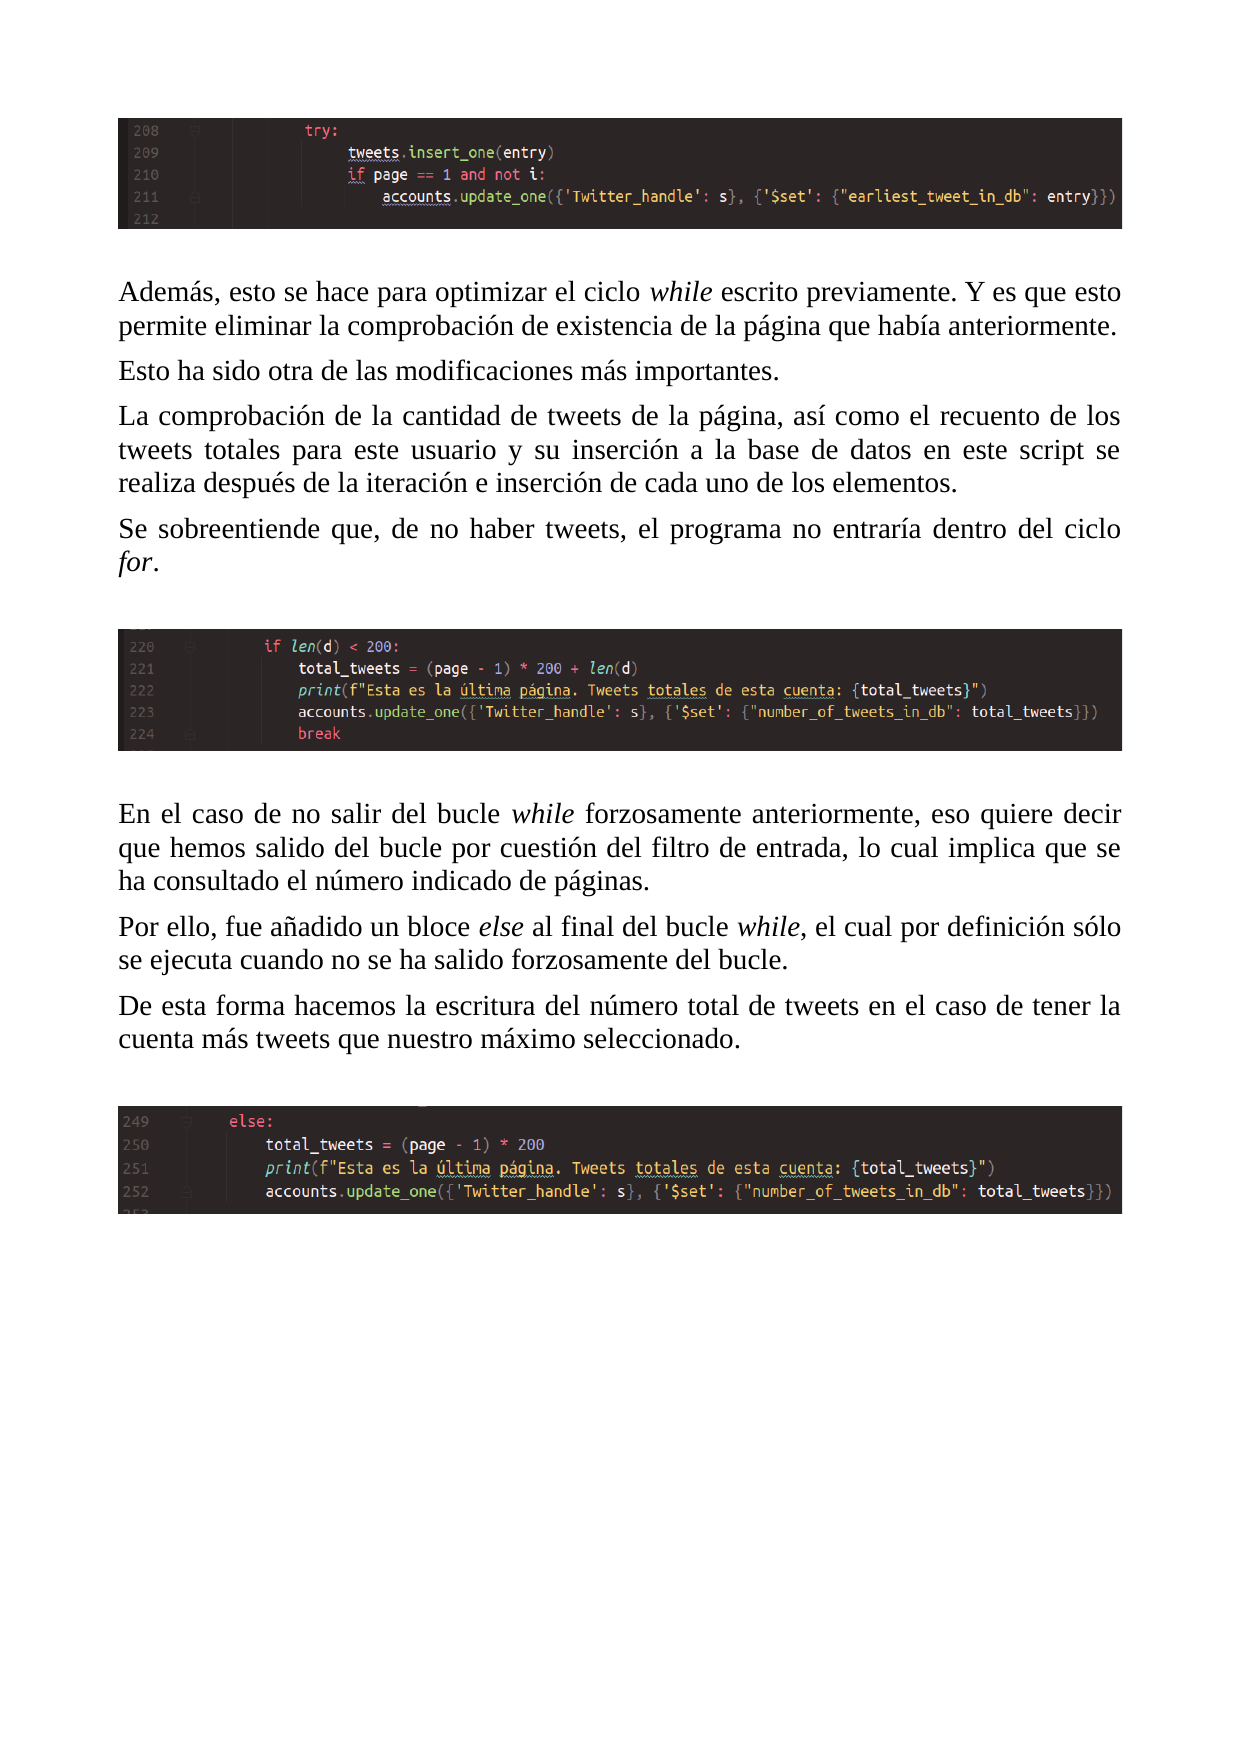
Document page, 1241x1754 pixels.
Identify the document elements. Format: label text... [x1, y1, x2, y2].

text De esta forma hacemos la escritura del número total de tweets en el caso de tener la cuenta más tweets que nuestro máximo seleccionado. [118, 988, 1122, 1055]
picture [118, 629, 1123, 751]
picture [118, 118, 1123, 229]
text Esto ha sido otra de las modificaciones más importantes. [118, 353, 1122, 387]
text La comprobación de la cantidad de tweets de la página, así como el recuento de los tweets totales para este usuario y su inserción a la base de datos en este script se realiza después de la iteración e inserción de cada uno de los elementos. [118, 398, 1122, 499]
text Por ello, fue añadido un bloce else al final del bucle while, el cual por definición sólo se ejecuta cuando no se ha salido forzosamente del bucle. [118, 909, 1122, 976]
text Además, esto se hace para optimizar el ciclo while escrito previamente. Y es que esto permite eliminar la comprobación de existencia de la página que había anteriormente. [118, 274, 1122, 341]
text Se sobreentiende que, de no haber tweets, el programa no entraría dentro del ciclo for. [118, 511, 1122, 578]
text En el caso de no salir del bucle while forzosamente anteriormente, eso quiere decir que hemos salido del bucle por cuestión del filtro de entrada, lo cual implica que se ha consultado el número indicado de páginas. [118, 796, 1122, 897]
picture [118, 1106, 1123, 1214]
